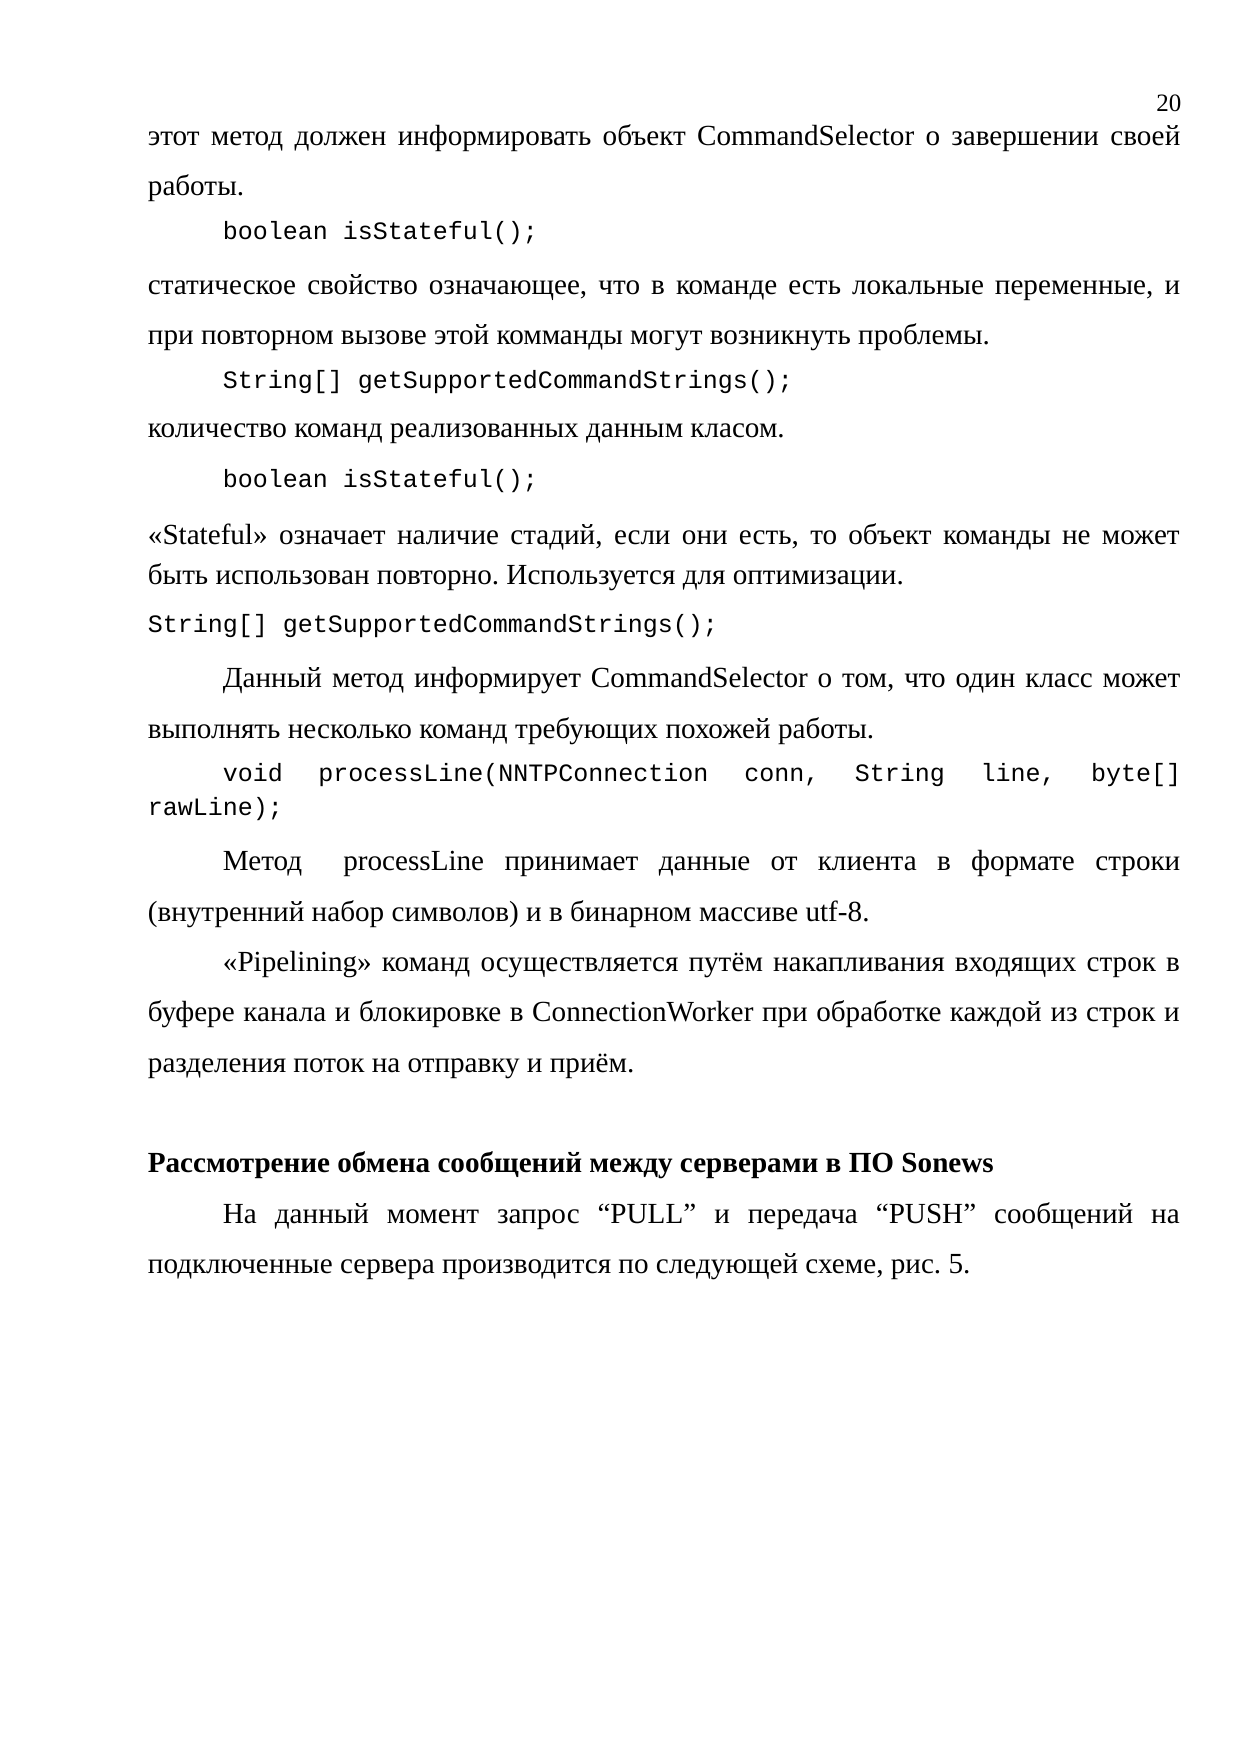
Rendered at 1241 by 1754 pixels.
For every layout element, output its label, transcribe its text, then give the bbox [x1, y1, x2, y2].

text boolean isStateful(); [148, 461, 1181, 495]
text String[] getSupportedCommandStrings(); [148, 612, 1181, 640]
text Метод processLine принимает данные от клиента в формате строки (внутренний набор символов) и в бинарном массиве utf-8. [148, 843, 1181, 927]
text Данный метод информирует CommandSelector о том, что один класс может выполнять несколько команд требующих похожей работы. [148, 660, 1181, 744]
text void processLine(NNTPConnection conn, String line, byte[] rawLine); [148, 761, 1181, 823]
text Рассмотрение обмена сообщений между серверами в ПО Sonews [148, 1145, 1181, 1179]
text этот метод должен информировать объект CommandSelector о завершении своей работы. [148, 118, 1181, 202]
text String[] getSupportedCommandStrings(); [148, 368, 1181, 396]
text статическое свойство означающее, что в команде есть локальные переменные, и при повторном вызове этой комманды могут возникнуть проблемы. [148, 267, 1181, 351]
text «Stateful» означает наличие стадий, если они есть, то объект команды не может быть использован повторно. Используется для оптимизации. [148, 517, 1181, 591]
text «Pipelining» команд осуществляется путём накапливания входящих строк в буфере канала и блокировке в ConnectionWorker при обработке каждой из строк и разделения поток на отправку и приём. [148, 944, 1181, 1078]
text количество команд реализованных данным класом. [148, 410, 1181, 444]
text boolean isStateful(); [148, 219, 1181, 247]
text На данный момент запрос “PULL” и передача “PUSH” сообщений на подключенные сервера производится по следующей схеме, рис. 5. [148, 1196, 1181, 1279]
